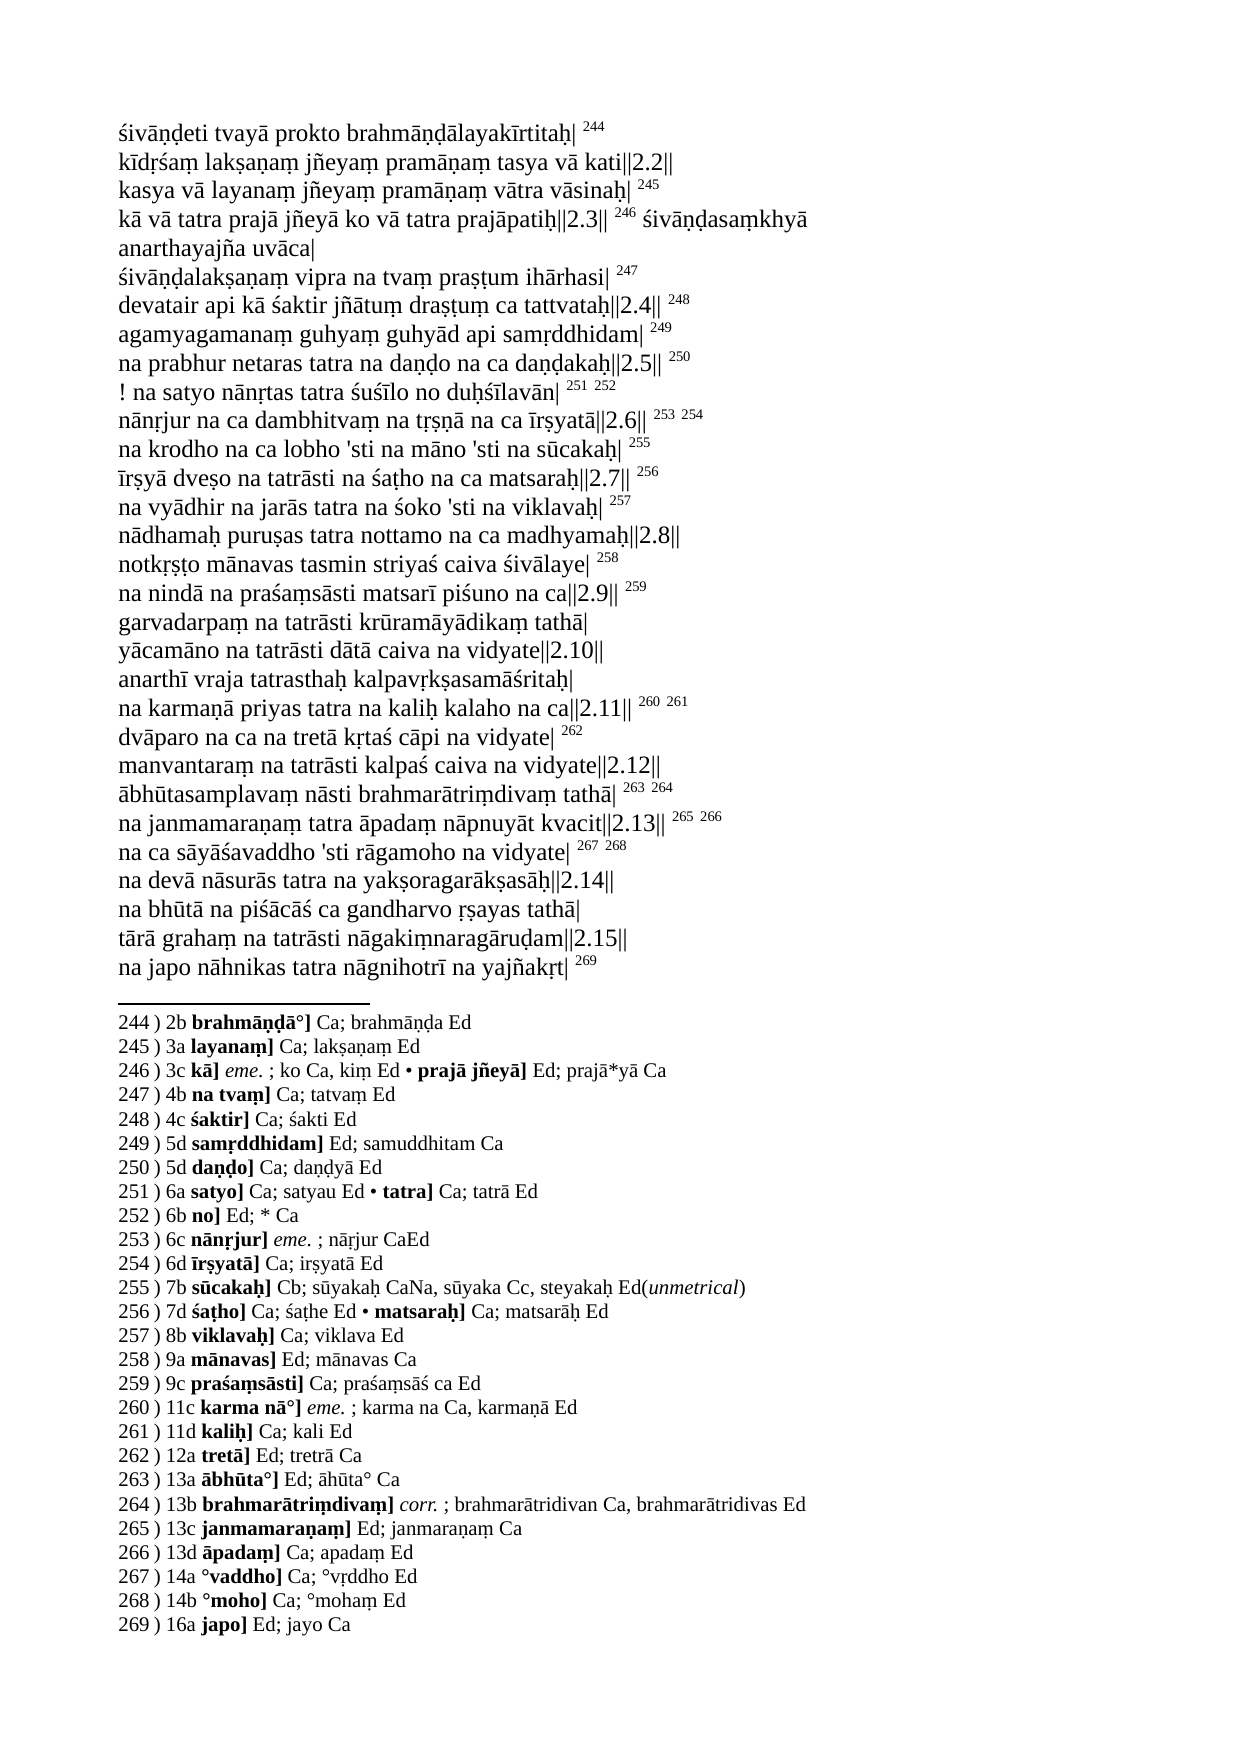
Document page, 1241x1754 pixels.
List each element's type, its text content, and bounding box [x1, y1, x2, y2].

text śivāṇḍalakṣaṇaṃ vipra na tvaṃ praṣṭum ihārhasi| [118, 262, 1122, 291]
text śivāṇḍeti tvayā prokto brahmāṇḍālayakīrtitaḥ| [118, 118, 1122, 147]
text na vyādhir na jarās tatra na śoko 'sti na viklavaḥ| [118, 492, 1122, 521]
text anarthī vraja tatrasthaḥ kalpavṛkṣasamāśritaḥ| [118, 664, 1122, 693]
text ! na satyo nānṛtas tatra śuśīlo no duḥśīlavān| [118, 377, 1122, 406]
text ) 11d kaliḥ] Ca; kali Ed [118, 1419, 1122, 1443]
text ābhūtasamplavaṃ nāsti brahmarātriṃdivaṃ tathā| [118, 779, 1122, 808]
text ) 3a layanaṃ] Ca; lakṣaṇaṃ Ed [118, 1034, 1122, 1058]
text nānṛjur na ca dambhitvaṃ na tṛṣṇā na ca īrṣyatā||2.6|| [118, 406, 1122, 434]
text devatair api kā śaktir jñātuṃ draṣṭuṃ ca tattvataḥ||2.4|| [118, 291, 1122, 319]
text na devā nāsurās tatra na yakṣoragarākṣasāḥ||2.14|| [118, 866, 1122, 894]
text na prabhur netaras tatra na daṇḍo na ca daṇḍakaḥ||2.5|| [118, 348, 1122, 377]
text na japo nāhnikas tatra nāgnihotrī na yajñakṛt| [118, 952, 1122, 981]
text nādhamaḥ puruṣas tatra nottamo na ca madhyamaḥ||2.8|| [118, 521, 1122, 549]
text ) 5d daṇḍo] Ca; daṇḍyā Ed [118, 1154, 1122, 1179]
text garvadarpaṃ na tatrāsti krūramāyādikaṃ tathā| [118, 607, 1122, 636]
text ) 11c karma nā°] eme. ; karma na Ca, karmaṇā Ed [118, 1395, 1122, 1419]
text ) 2b brahmāṇḍā°] Ca; brahmāṇḍa Ed [118, 1010, 1122, 1034]
text ) 13c janmamaraṇaṃ] Ed; janmaraṇaṃ Ca [118, 1516, 1122, 1539]
text ) 5d samṛddhidam] Ed; samuddhitam Ca [118, 1131, 1122, 1154]
text kā vā tatra prajā jñeyā ko vā tatra prajāpatiḥ||2.3|| śivāṇḍasaṃkhyā [118, 204, 1122, 233]
text dvāparo na ca na tretā kṛtaś cāpi na vidyate| [118, 722, 1122, 751]
text anarthayajña uvāca| [118, 233, 1122, 262]
text ) 9c praśaṃsāsti] Ca; praśaṃsāś ca Ed [118, 1371, 1122, 1395]
text ) 6b no] Ed; * Ca [118, 1203, 1122, 1227]
text ) 13b brahmarātriṃdivaṃ] corr. ; brahmarātridivan Ca, brahmarātridivas Ed [118, 1491, 1122, 1516]
text na krodho na ca lobho 'sti na māno 'sti na sūcakaḥ| [118, 434, 1122, 463]
text ) 8b viklavaḥ] Ca; viklava Ed [118, 1323, 1122, 1347]
text na nindā na praśaṃsāsti matsarī piśuno na ca||2.9|| [118, 578, 1122, 607]
text na ca sāyāśavaddho 'sti rāgamoho na vidyate| [118, 837, 1122, 866]
text ) 7d śaṭho] Ca; śaṭhe Ed • matsaraḥ] Ca; matsarāḥ Ed [118, 1299, 1122, 1323]
text ) 4c śaktir] Ca; śakti Ed [118, 1106, 1122, 1131]
text ) 7b sūcakaḥ] Cb; sūyakaḥ CaNa, sūyaka Cc, steyakaḥ Ed(unmetrical) [118, 1275, 1122, 1299]
text ) 6d īrṣyatā] Ca; irṣyatā Ed [118, 1251, 1122, 1275]
text agamyagamanaṃ guhyaṃ guhyād api samṛddhidam| [118, 319, 1122, 348]
text ) 14b °moho] Ca; °mohaṃ Ed [118, 1588, 1122, 1612]
text ) 4b na tvaṃ] Ca; tatvaṃ Ed [118, 1082, 1122, 1106]
text na karmaṇā priyas tatra na kaliḥ kalaho na ca||2.11|| [118, 693, 1122, 722]
text kīdṛśaṃ lakṣaṇaṃ jñeyaṃ pramāṇaṃ tasya vā kati||2.2|| [118, 147, 1122, 176]
text ) 6c nānṛjur] eme. ; nāṛjur CaEd [118, 1227, 1122, 1251]
text ) 12a tretā] Ed; tretrā Ca [118, 1443, 1122, 1467]
text īrṣyā dveṣo na tatrāsti na śaṭho na ca matsaraḥ||2.7|| [118, 463, 1122, 492]
text ) 6a satyo] Ca; satyau Ed • tatra] Ca; tatrā Ed [118, 1179, 1122, 1203]
text kasya vā layanaṃ jñeyaṃ pramāṇaṃ vātra vāsinaḥ| [118, 176, 1122, 204]
text ) 9a mānavas] Ed; mānavas Ca [118, 1347, 1122, 1371]
text ) 14a °vaddho] Ca; °vṛddho Ed [118, 1564, 1122, 1588]
text ) 13a ābhūta°] Ed; āhūta° Ca [118, 1467, 1122, 1491]
text na janmamaraṇaṃ tatra āpadaṃ nāpnuyāt kvacit||2.13|| [118, 808, 1122, 837]
text tārā grahaṃ na tatrāsti nāgakiṃnaragāruḍam||2.15|| [118, 923, 1122, 952]
text yācamāno na tatrāsti dātā caiva na vidyate||2.10|| [118, 636, 1122, 664]
text ) 3c kā] eme. ; ko Ca, kiṃ Ed • prajā jñeyā] Ed; prajā*yā Ca [118, 1058, 1122, 1082]
text notkṛṣṭo mānavas tasmin striyaś caiva śivālaye| [118, 549, 1122, 578]
text na bhūtā na piśācāś ca gandharvo ṛṣayas tathā| [118, 894, 1122, 923]
text ) 13d āpadaṃ] Ca; apadaṃ Ed [118, 1539, 1122, 1564]
text ) 16a japo] Ed; jayo Ca [118, 1612, 1122, 1636]
text manvantaraṃ na tatrāsti kalpaś caiva na vidyate||2.12|| [118, 751, 1122, 779]
